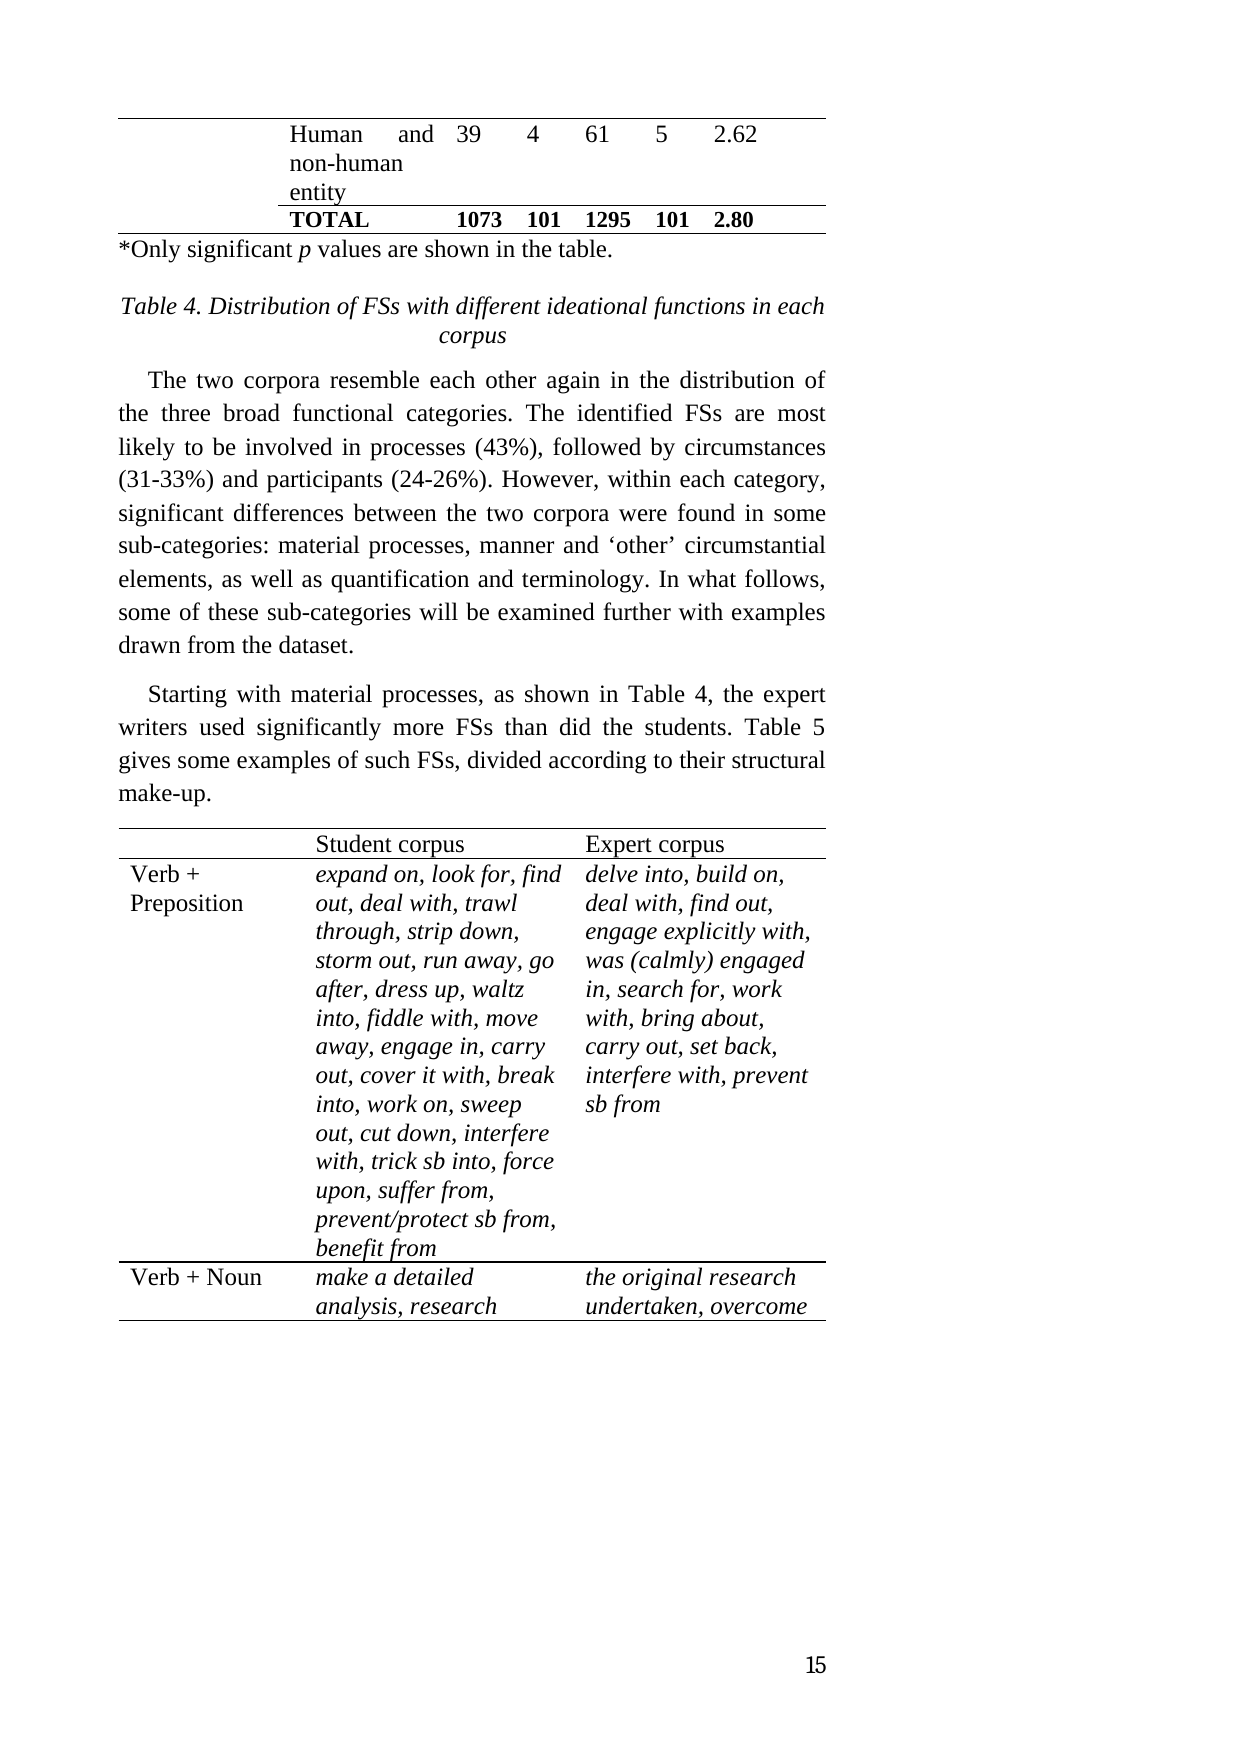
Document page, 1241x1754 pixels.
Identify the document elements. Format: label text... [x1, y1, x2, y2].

table_cell Verb + Noun [119, 1263, 304, 1320]
table_cell 1073 [445, 206, 515, 233]
table_cell 39 [445, 119, 515, 205]
text Table 4. Distribution of FSs with different ideational functions in each corpus [118, 291, 827, 349]
table_cell Human and non-human entity [278, 119, 445, 205]
table_cell the original research undertaken, overcome [574, 1263, 826, 1320]
table_cell 4 [515, 119, 574, 205]
table_cell Verb + Preposition [119, 859, 304, 1261]
text The two corpora resemble each other again in the distribution of the three broad functional categories. The identified FSs are most likely to be involved in processes (43%), followed by circumstances (31-33%) and participants (24-26%). However, within each category, significant differences between the two corpora were found in some sub-categories: material processes, manner and ‘other’ circumstantial elements, as well as quantification and terminology. In what follows, some of these sub-categories will be examined further with examples drawn from the dataset. [118, 366, 827, 658]
table_cell 2.80 [702, 206, 826, 233]
table_cell 101 [515, 206, 574, 233]
text Starting with material processes, as shown in Table 4, the expert writers used significantly more FSs than did the students. Table 5 gives some examples of such FSs, divided according to their structural make-up. [118, 679, 827, 807]
table_cell 101 [644, 206, 702, 233]
table_cell delve into, build on, deal with, find out, engage explicitly with, was (calmly) engaged in, search for, work with, bring about, carry out, set back, interfere with, prevent sb from [574, 859, 826, 1261]
table_cell [118, 119, 278, 233]
table_header Expert corpus [574, 829, 826, 858]
table_header [119, 829, 304, 858]
table_cell 1295 [574, 206, 644, 233]
table_header Student corpus [304, 829, 574, 858]
table_cell 61 [574, 119, 644, 205]
table_cell make a detailed analysis, research [304, 1263, 574, 1320]
table_cell TOTAL [278, 206, 445, 233]
text *Only significant p values are shown in the table. [118, 234, 827, 263]
table_cell 5 [644, 119, 702, 205]
table_cell 2.62 [702, 119, 826, 205]
table_cell expand on, look for, find out, deal with, trawl through, strip down, storm out, run away, go after, dress up, waltz into, fiddle with, move away, engage in, carry out, cover it with, break into, work on, sweep out, cut down, interfere with, trick sb into, force upon, suffer from, prevent/protect sb from, benefit from [304, 859, 574, 1261]
